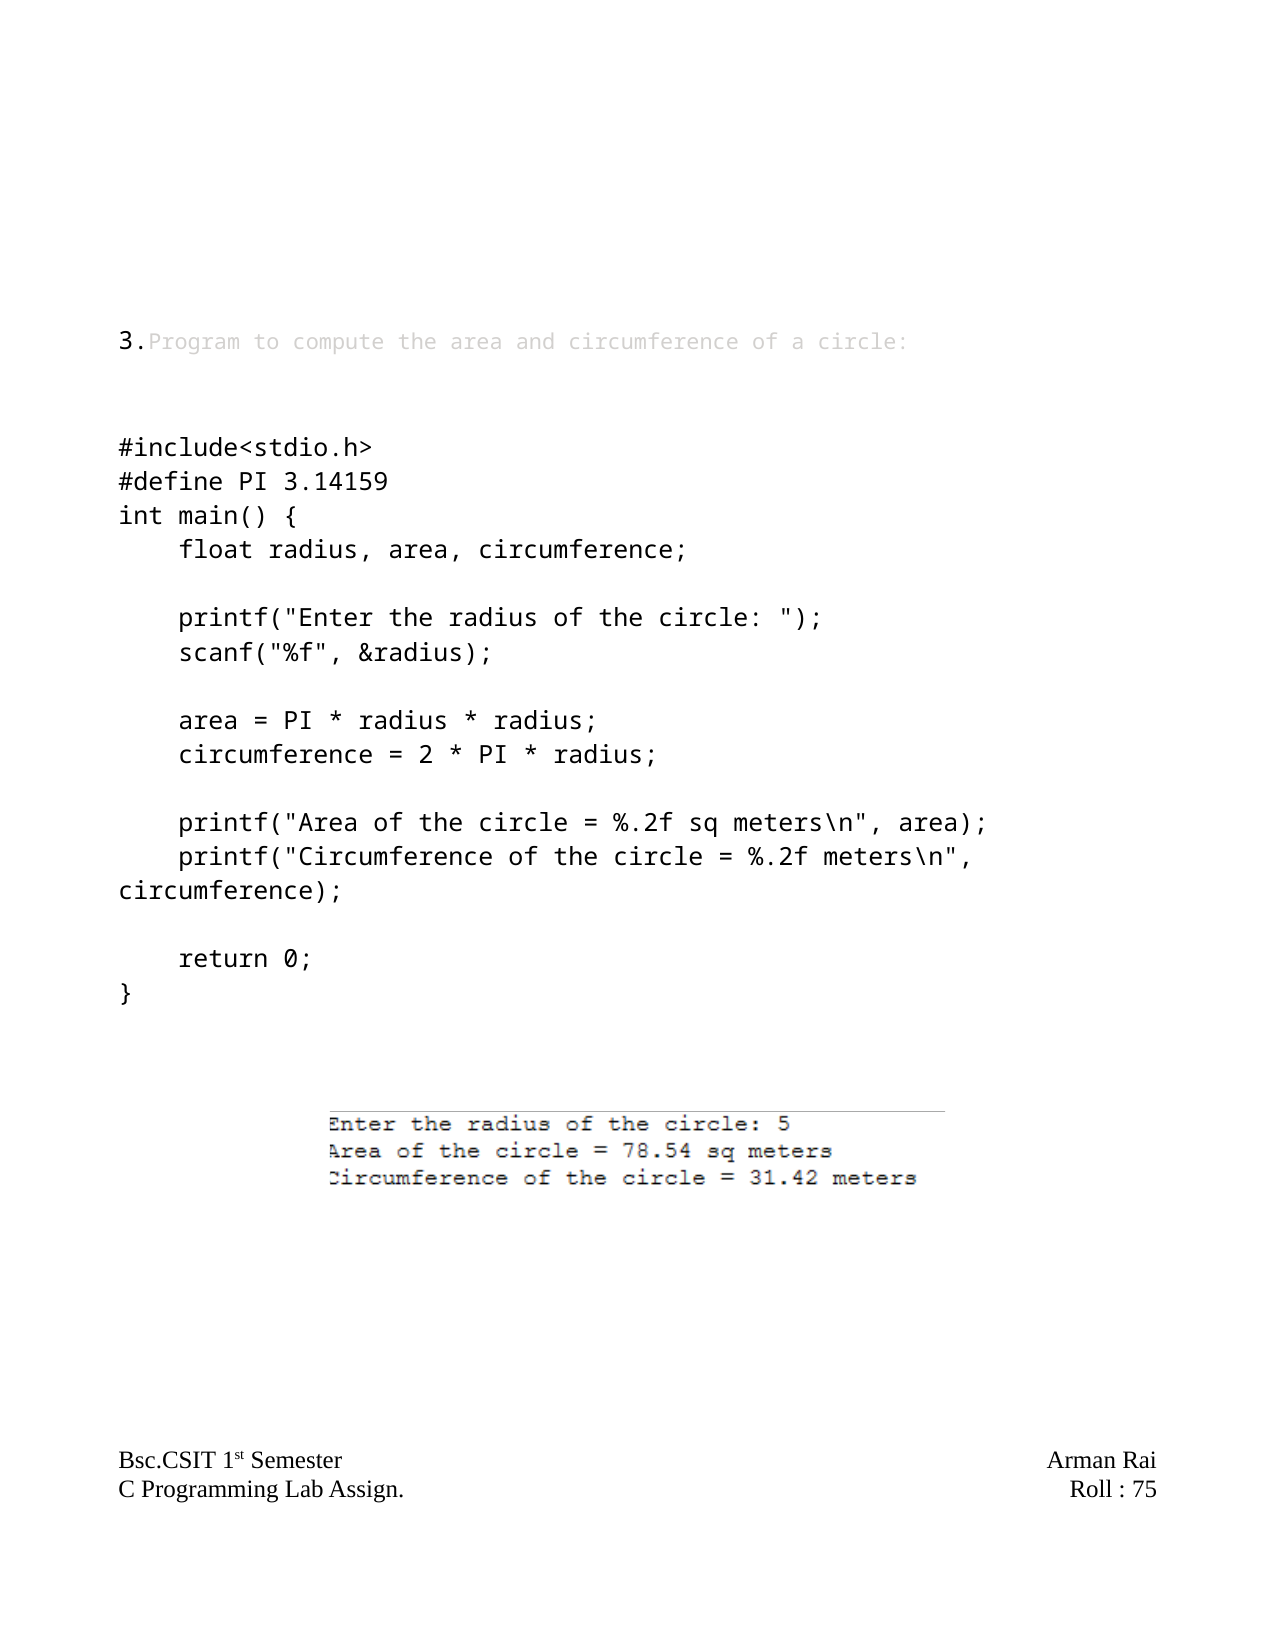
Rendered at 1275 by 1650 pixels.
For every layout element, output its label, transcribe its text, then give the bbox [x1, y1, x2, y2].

text #define PI 3.14159 [118, 464, 1157, 498]
text float radius, area, circumference; [118, 532, 1157, 566]
text #include<stdio.h> [118, 430, 1157, 464]
text circumference = 2 * PI * radius; [118, 736, 1157, 770]
text return 0; [118, 941, 1157, 975]
text scanf("%f", &radius); [118, 634, 1157, 668]
text } [118, 975, 1157, 1009]
text printf("Enter the radius of the circle: "); [118, 600, 1157, 634]
picture [329, 1111, 946, 1210]
text int main() { [118, 498, 1157, 532]
text 3.Program to compute the area and circumference of a circle: [118, 322, 1157, 357]
text area = PI * radius * radius; [118, 702, 1157, 736]
text printf("Circumference of the circle = %.2f meters\n", circumference); [118, 838, 1157, 907]
text printf("Area of the circle = %.2f sq meters\n", area); [118, 804, 1157, 838]
